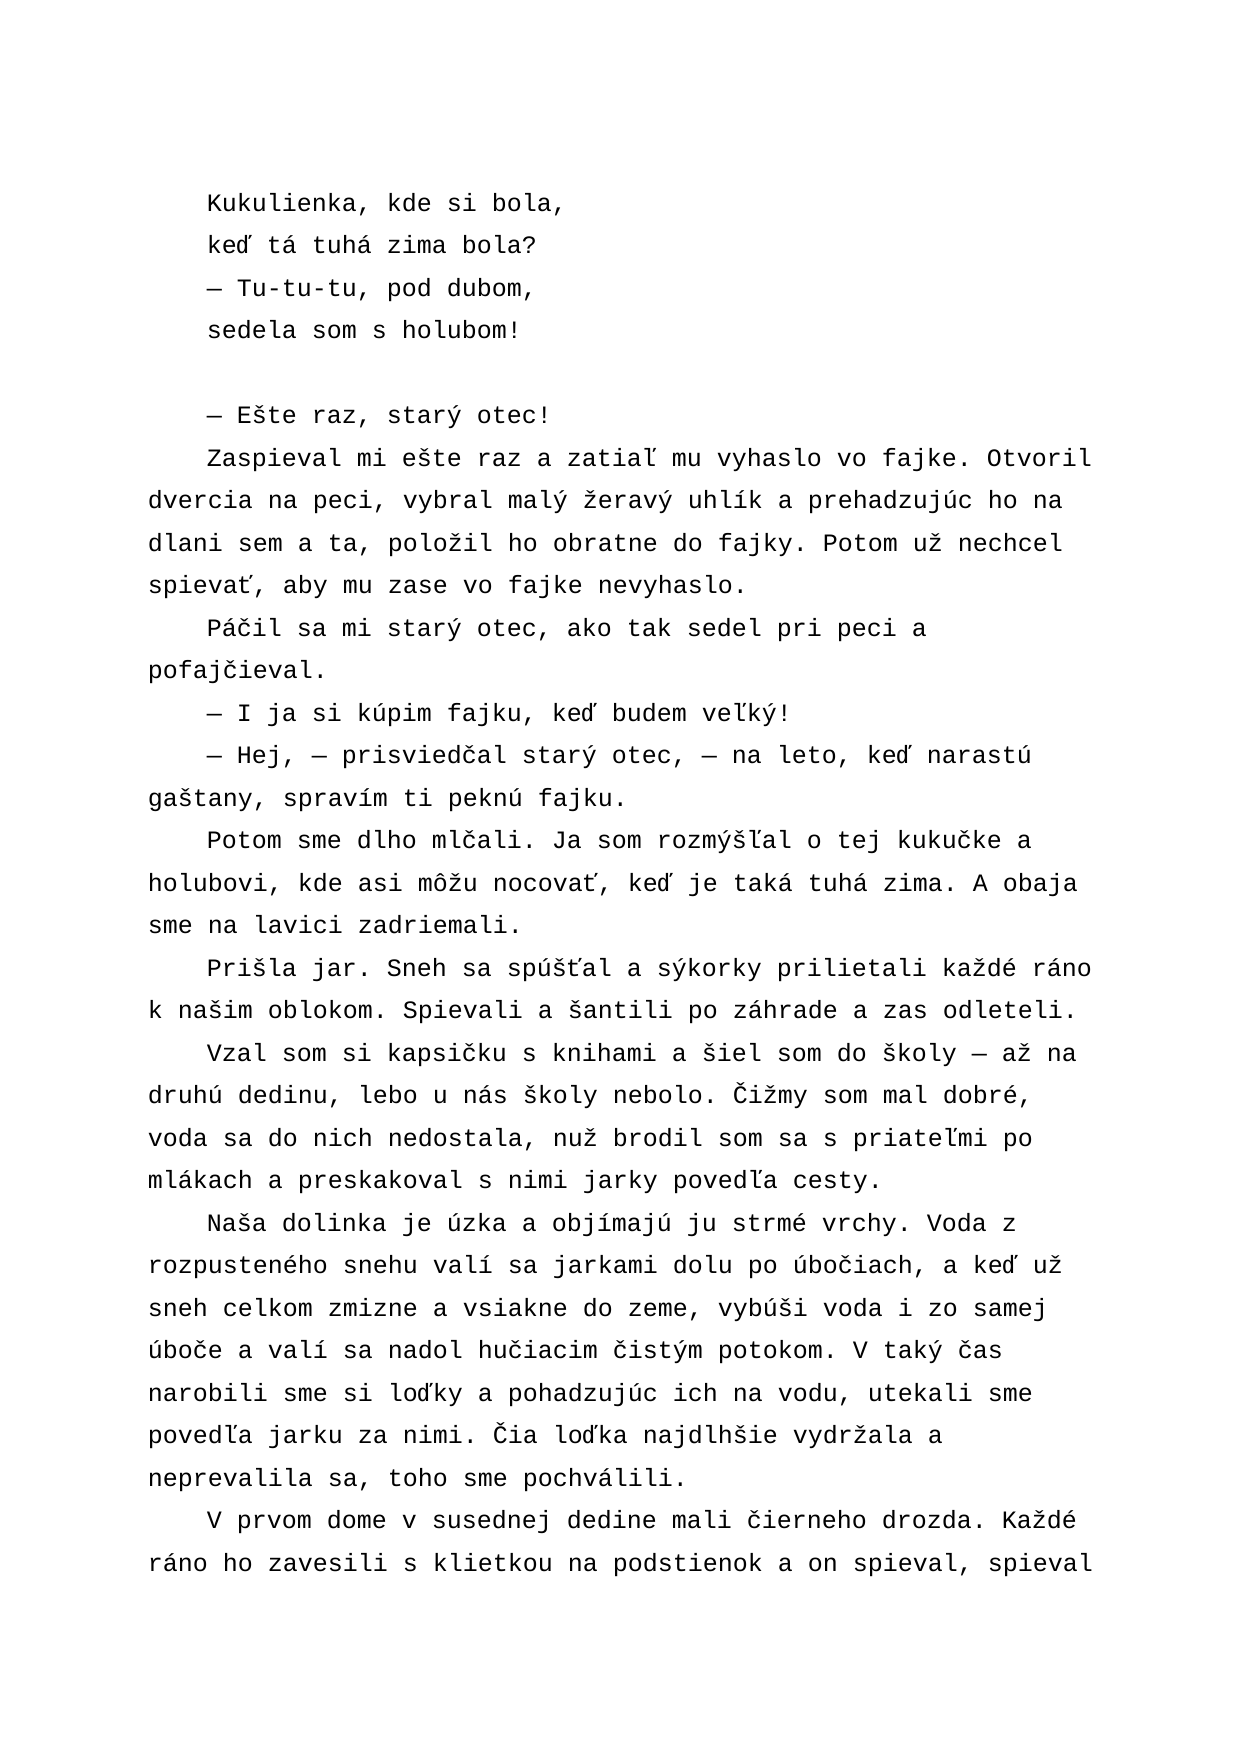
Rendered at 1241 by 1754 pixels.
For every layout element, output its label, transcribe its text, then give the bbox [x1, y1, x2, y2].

text — Tu-tu-tu, pod dubom, [148, 275, 1093, 303]
text — Ešte raz, starý otec! [148, 403, 1093, 431]
text — I ja si kúpim fajku, keď budem veľký! [148, 700, 1093, 728]
text keď tá tuhá zima bola? [148, 233, 1093, 261]
text Zaspieval mi ešte raz a zatiaľ mu vyhaslo vo fajke. Otvoril dvercia na peci, vybral malý žeravý uhlík a prehadzujúc ho na dlani sem a ta, položil ho obratne do fajky. Potom už nechcel spievať, aby mu zase vo fajke nevyhaslo. [148, 445, 1093, 601]
text sedela som s holubom! [148, 318, 1093, 346]
text Kukulienka, kde si bola, [148, 190, 1093, 218]
text Páčil sa mi starý otec, ako tak sedel pri peci a pofajčieval. [148, 615, 1093, 686]
text Naša dolinka je úzka a objímajú ju strmé vrchy. Voda z rozpusteného snehu valí sa jarkami dolu po úbočiach, a keď už sneh celkom zmizne a vsiakne do zeme, vybúši voda i zo samej úboče a valí sa nadol hučiacim čistým potokom. V taký čas narobili sme si loďky a pohadzujúc ich na vodu, utekali sme povedľa jarku za nimi. Čia loďka najdlhšie vydržala a neprevalila sa, toho sme pochválili. [148, 1210, 1093, 1493]
text V prvom dome v susednej dedine mali čierneho drozda. Každé ráno ho zavesili s klietkou na podstienok a on spieval, spieval [148, 1508, 1093, 1578]
text Prišla jar. Sneh sa spúšťal a sýkorky prilietali každé ráno k našim oblokom. Spievali a šantili po záhrade a zas odleteli. [148, 955, 1093, 1026]
text Potom sme dlho mlčali. Ja som rozmýšľal o tej kukučke a holubovi, kde asi môžu nocovať, keď je taká tuhá zima. A obaja sme na lavici zadriemali. [148, 828, 1093, 941]
text — Hej, — prisviedčal starý otec, — na leto, keď narastú gaštany, spravím ti peknú fajku. [148, 743, 1093, 813]
text Vzal som si kapsičku s knihami a šiel som do školy — až na druhú dedinu, lebo u nás školy nebolo. Čižmy som mal dobré, voda sa do nich nedostala, nuž brodil som sa s priateľmi po mlákach a preskakoval s nimi jarky povedľa cesty. [148, 1040, 1093, 1196]
